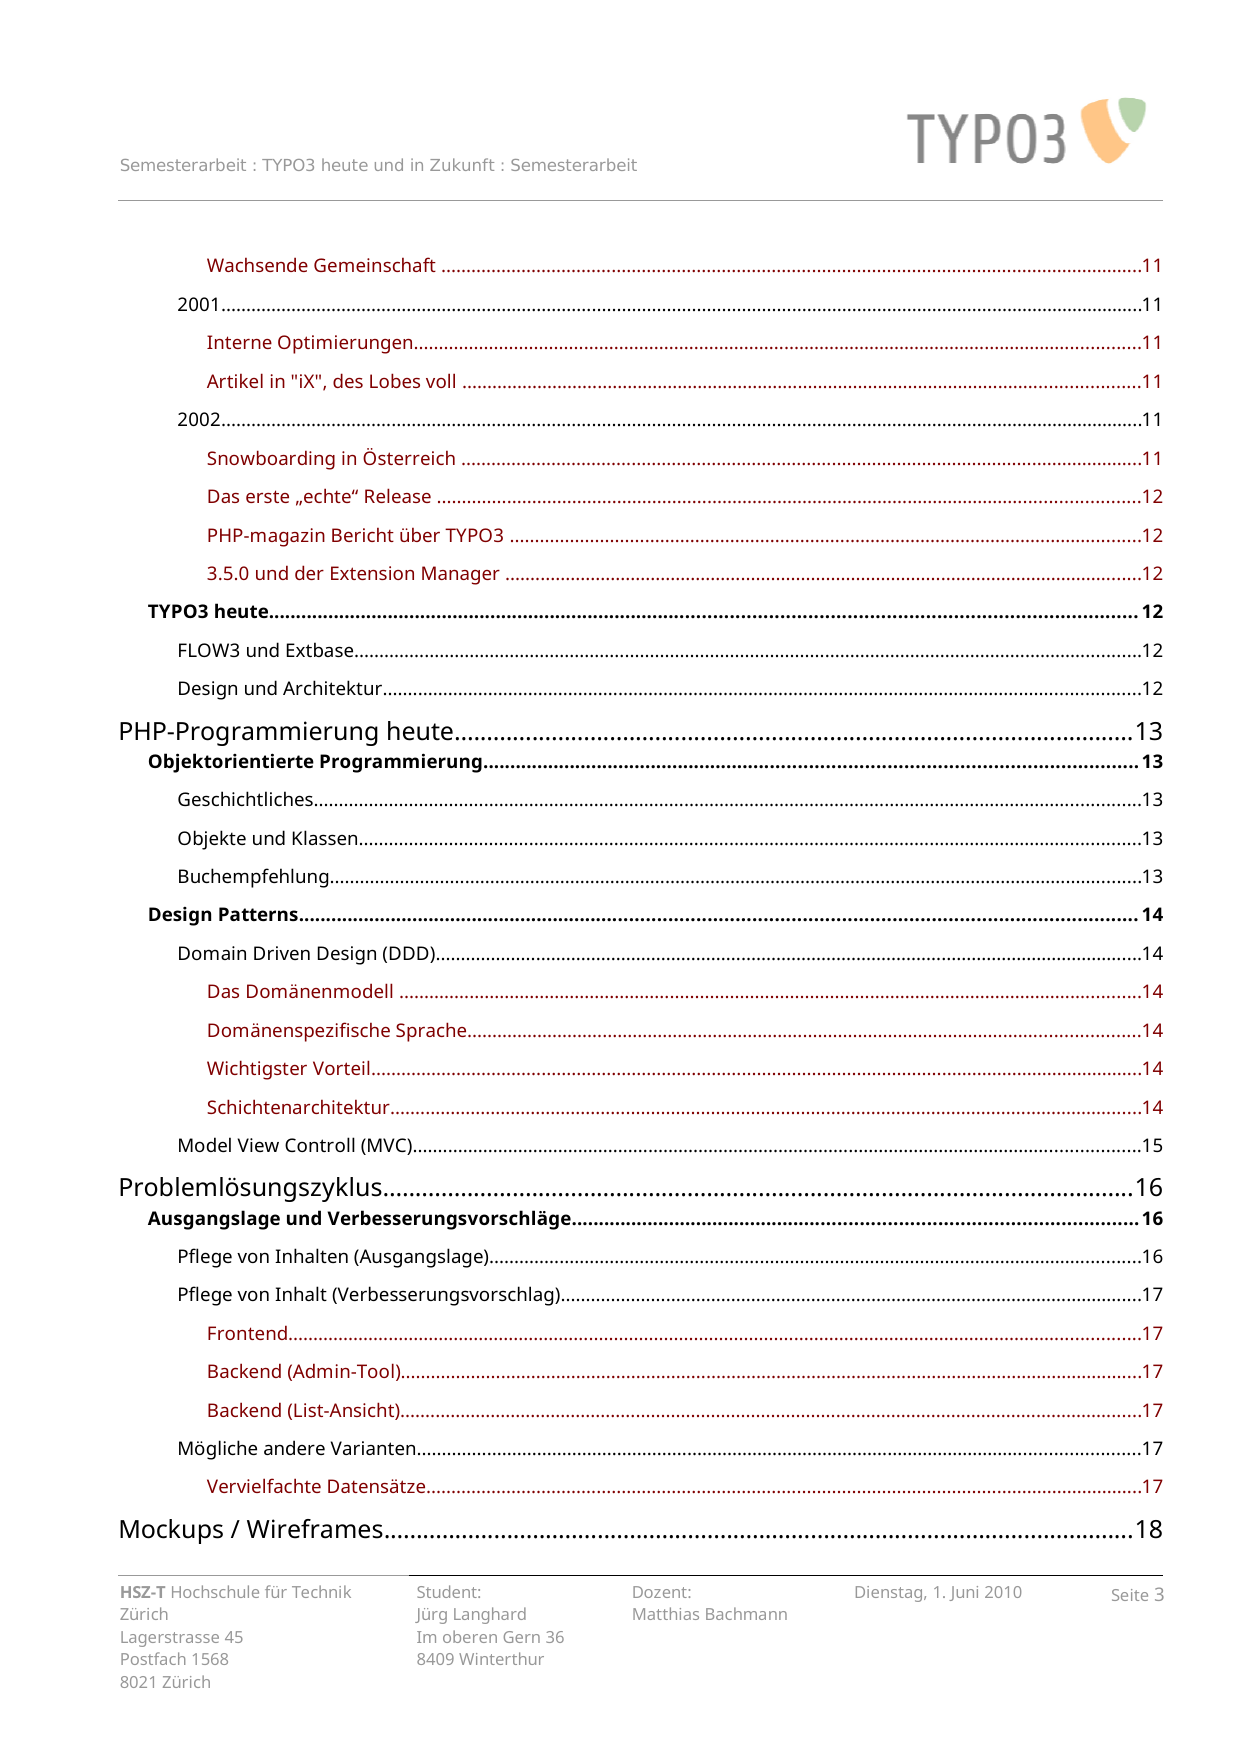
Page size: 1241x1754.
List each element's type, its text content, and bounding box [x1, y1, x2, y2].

text Backend (Admin-Tool) 17 [207, 1358, 1163, 1384]
text PHP-magazin Bericht über TYPO3 12 [207, 521, 1163, 547]
text Domain Driven Design (DDD) 14 [177, 940, 1163, 966]
text Frontend 17 [207, 1320, 1163, 1346]
text Geschichtliches 13 [177, 786, 1163, 812]
text Design Patterns 14 [148, 901, 1163, 927]
text Vervielfachte Datensätze 17 [207, 1473, 1163, 1499]
text Objekte und Klassen 13 [177, 824, 1163, 851]
text Mögliche andere Varianten 17 [177, 1435, 1163, 1461]
text Das erste „echte“ Release 12 [207, 483, 1163, 509]
text Interne Optimierungen 11 [207, 329, 1163, 355]
text Mockups / Wireframes 18 [118, 1512, 1163, 1546]
text Backend (List-Ansicht) 17 [207, 1397, 1163, 1423]
text Domänenspezifische Sprache 14 [207, 1017, 1163, 1043]
text Ausgangslage und Verbesserungsvorschläge 16 [148, 1204, 1163, 1230]
text 3.5.0 und der Extension Manager 12 [207, 560, 1163, 586]
text Buchempfehlung 13 [177, 863, 1163, 889]
text Wachsende Gemeinschaft 11 [207, 252, 1163, 278]
text 2002 11 [177, 406, 1163, 432]
text Model View Controll (MVC) 15 [177, 1132, 1163, 1158]
text PHP-Programmierung heute 13 [118, 714, 1163, 748]
text Das Domänenmodell 14 [207, 978, 1163, 1004]
text Schichtenarchitektur 14 [207, 1093, 1163, 1119]
text Wichtigster Vorteil 14 [207, 1055, 1163, 1081]
text Problemlösungszyklus 16 [118, 1170, 1163, 1204]
text 2001 11 [177, 291, 1163, 317]
text Snowboarding in Österreich 11 [207, 444, 1163, 471]
picture [870, 65, 1149, 195]
text TYPO3 heute 12 [148, 598, 1163, 624]
text Pflege von Inhalt (Verbesserungsvorschlag) 17 [177, 1281, 1163, 1307]
text Artikel in "iX", des Lobes voll 11 [207, 368, 1163, 394]
text Design und Architektur 12 [177, 675, 1163, 701]
text Pflege von Inhalten (Ausgangslage) 16 [177, 1243, 1163, 1269]
text FLOW3 und Extbase 12 [177, 637, 1163, 663]
text Objektorientierte Programmierung 13 [148, 748, 1163, 774]
